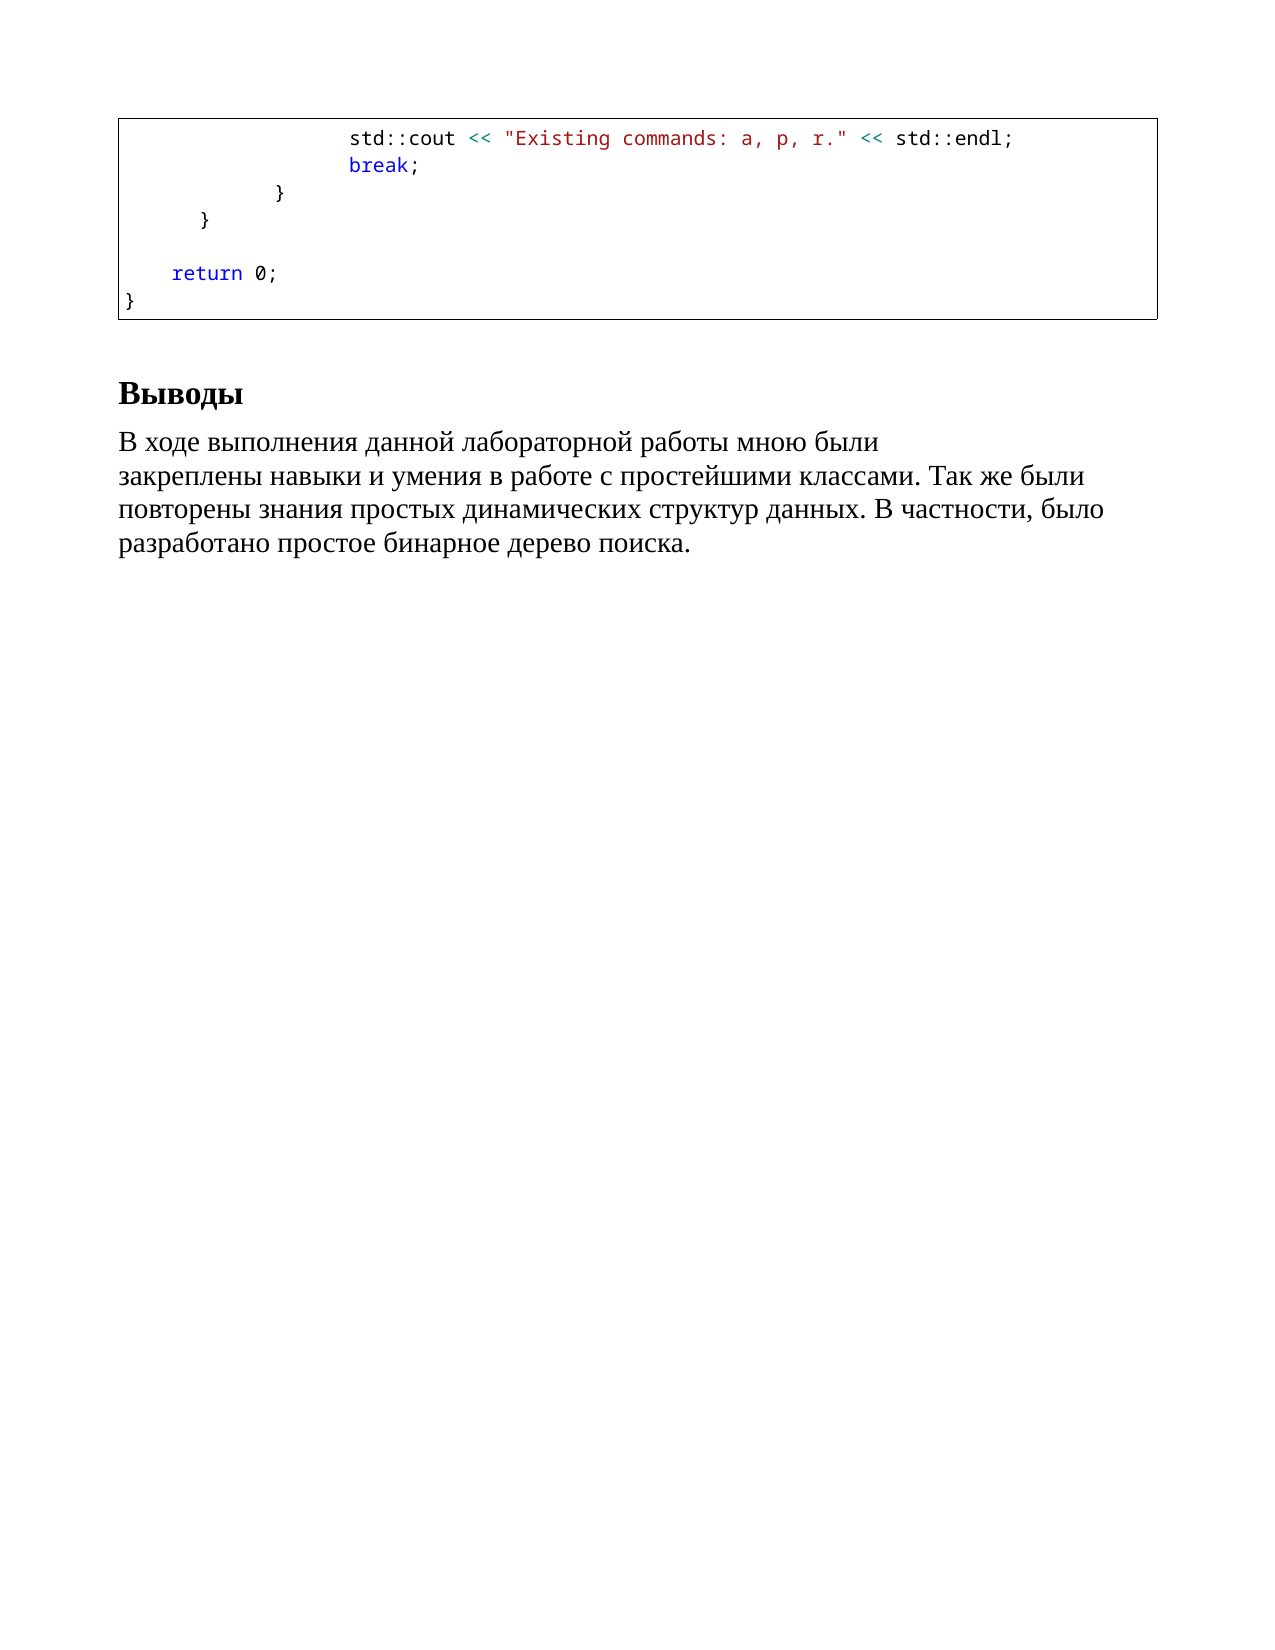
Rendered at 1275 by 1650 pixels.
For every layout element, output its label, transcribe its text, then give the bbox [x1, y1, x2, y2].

table_header std::cout << "Existing commands: a, p, r." << std::endl; break; } } return 0; } [119, 119, 1157, 318]
subtitle Выводы [118, 373, 1157, 412]
text закреплены навыки и умения в работе с простейшими классами. Так же были повторены знания простых динамических структур данных. В частности, было разработано простое бинарное дерево поиска. [118, 458, 1157, 558]
text В ходе выполнения данной лабораторной работы мною были [118, 424, 1157, 458]
